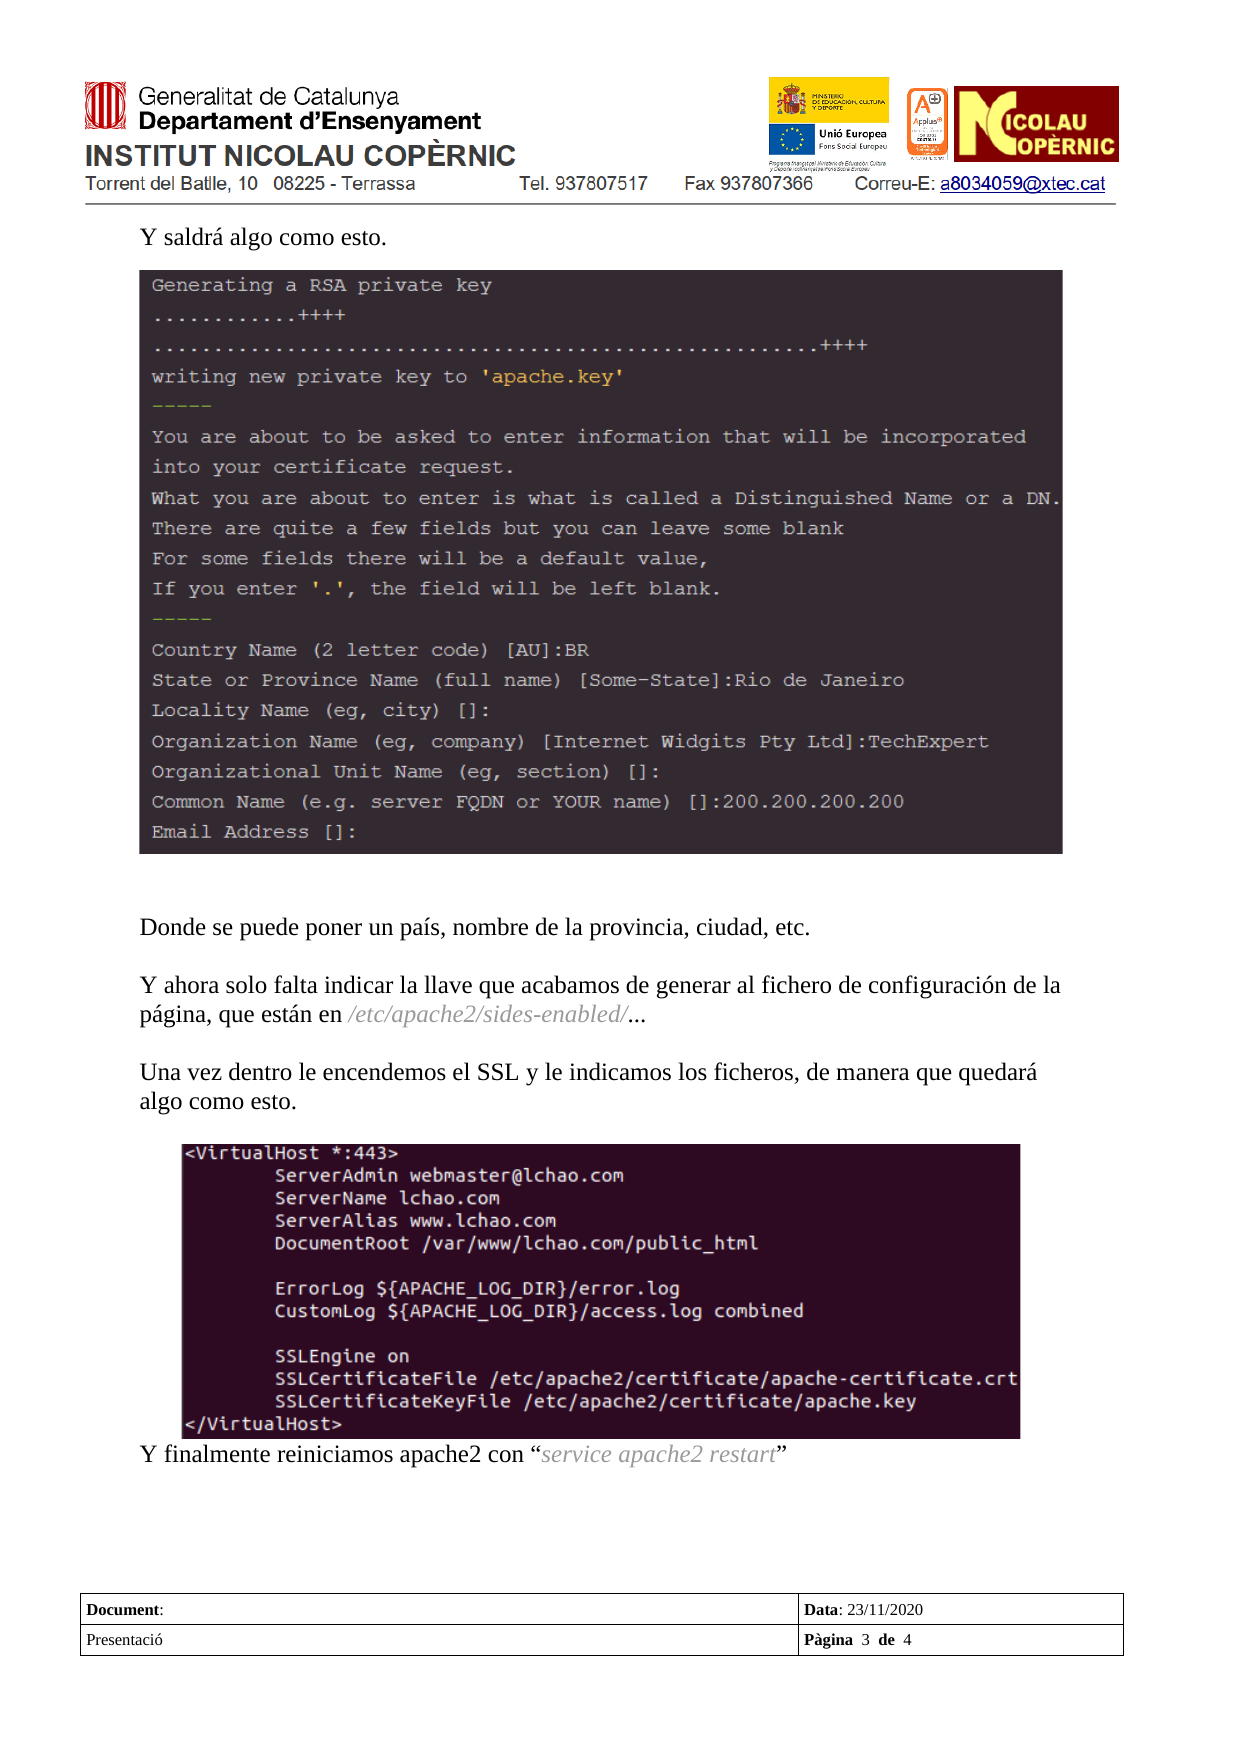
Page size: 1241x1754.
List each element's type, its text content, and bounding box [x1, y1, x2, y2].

picture [181, 1144, 1021, 1439]
picture [80, 76, 1122, 207]
text Y finalmente reiniciamos apache2 con “service apache2 restart” [139, 1144, 1063, 1468]
text Una vez dentro le encendemos el SSL y le indicamos los ficheros, de manera que quedará algo como esto. [139, 1057, 1063, 1114]
text Y ahora solo falta indicar la llave que acabamos de generar al fichero de configuración de la página, que están en /etc/apache2/sides-enabled/... [139, 970, 1063, 1028]
text Donde se puede poner un país, nombre de la provincia, ciudad, etc. [139, 912, 1063, 941]
text Y saldrá algo como esto. [139, 222, 1063, 251]
picture [139, 270, 1063, 854]
